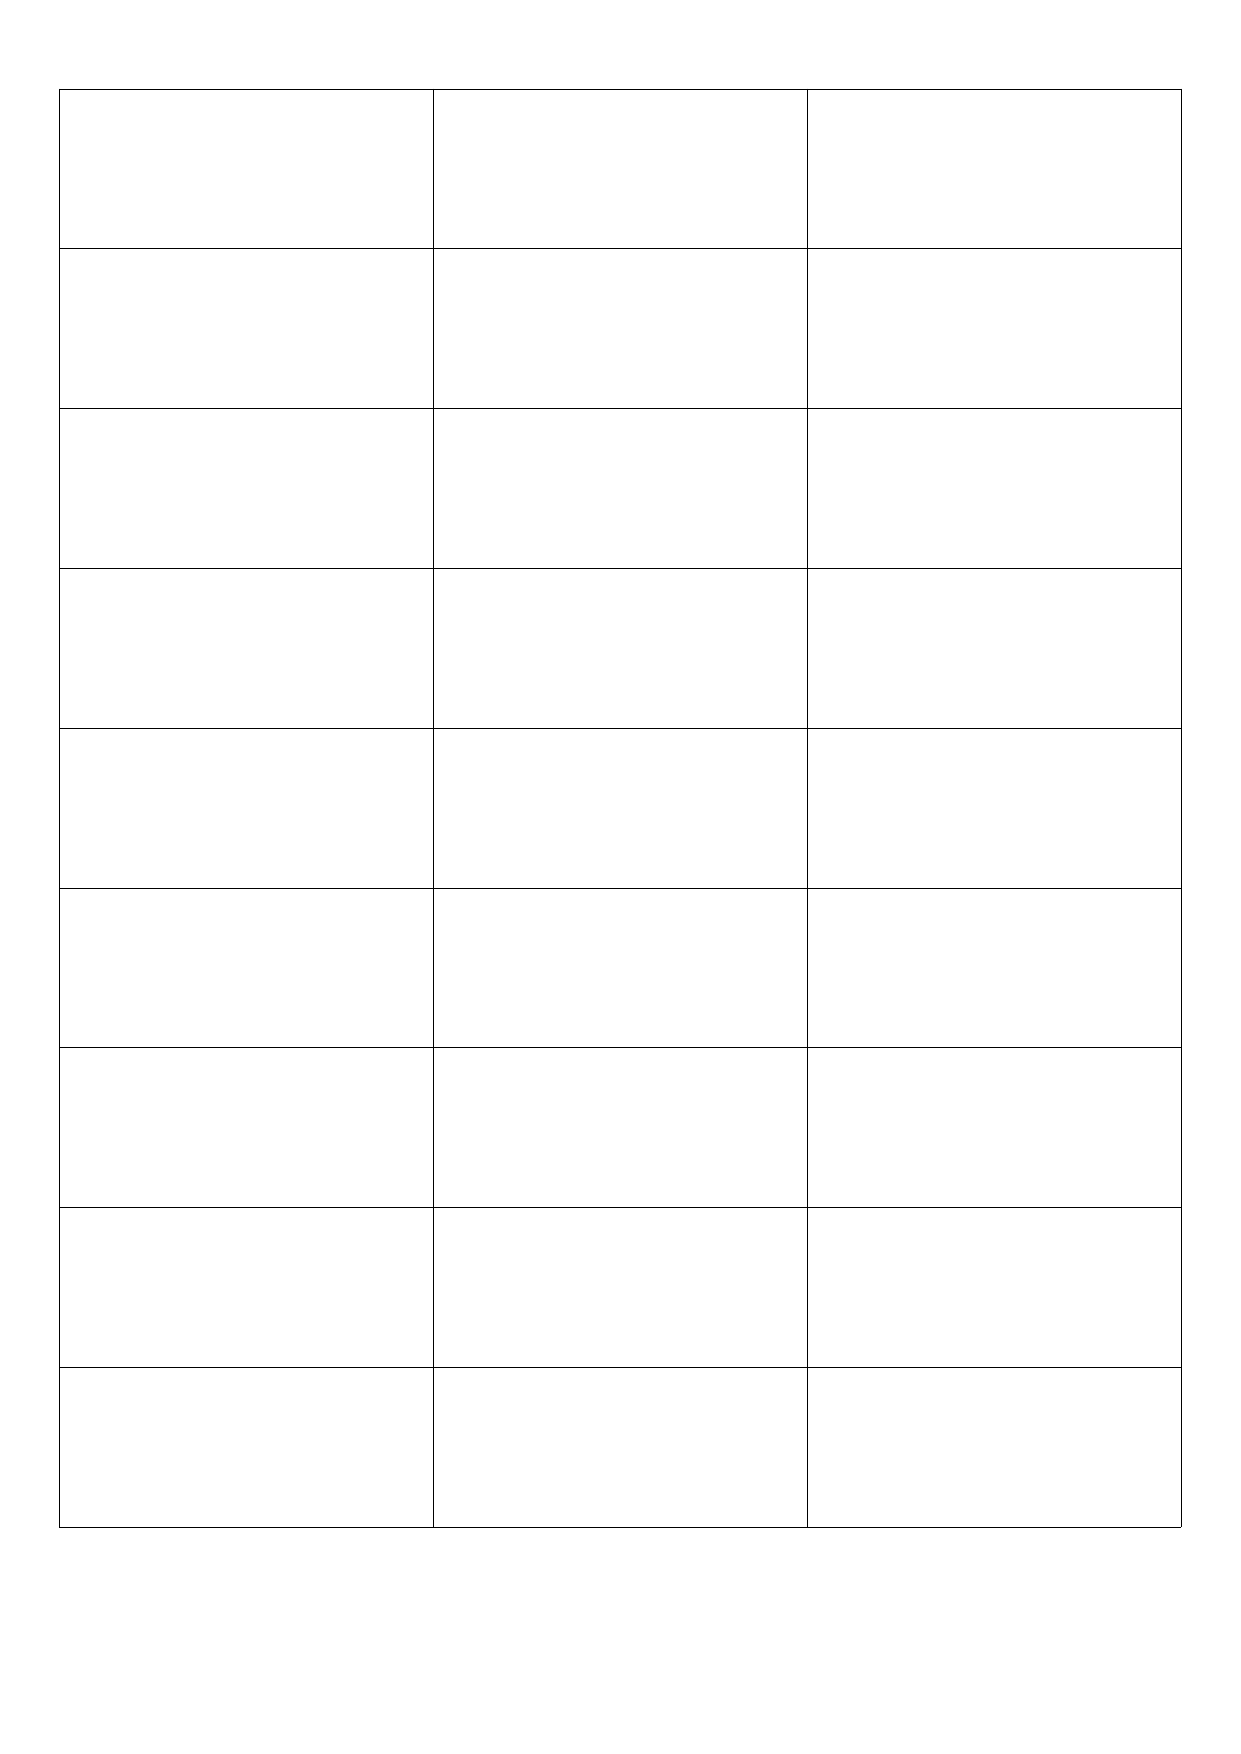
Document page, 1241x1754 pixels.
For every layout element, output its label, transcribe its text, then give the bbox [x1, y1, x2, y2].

table_cell <o.rec.rec_date> <o.rec.num> <o.pat.lastname> <o.pat.firstname> <o.pat.sex> <o.pat.birth> [60, 1048, 433, 1207]
table_cell <o.rec.rec_date> <o.rec.num> <o.pat.lastname> <o.pat.firstname> <o.pat.sex> <o.pat.birth> [434, 1208, 807, 1367]
table_cell <o.rec.rec_date> <o.rec.num> <o.pat.lastname> <o.pat.firstname> <o.pat.sex> <o.pat.birth> [60, 729, 433, 887]
table_cell <o.rec.rec_date> <o.rec.num> <o.pat.lastname> <o.pat.firstname> <o.pat.sex> <o.pat.birth> [808, 249, 1181, 408]
table_cell <o.rec.rec_date> <o.rec.num> <o.pat.lastname> <o.pat.firstname> <o.pat.sex> <o.pat.birth> [60, 1208, 433, 1367]
table_cell <o.rec.rec_date> <o.rec.num> <o.pat.lastname> <o.pat.firstname> <o.pat.sex> <o.pat.birth> [434, 569, 807, 728]
table_header <o.rec.rec_date> <o.rec.num> <o.pat.lastname> <o.pat.firstname> <o.pat.sex> <o.pat.birth> [60, 90, 433, 248]
table_cell <o.rec.rec_date> <o.rec.num> <o.pat.lastname> <o.pat.firstname> <o.pat.sex> <o.pat.birth> [60, 409, 433, 568]
table_header <o.rec.rec_date> <o.rec.num> <o.pat.lastname> <o.pat.firstname> <o.pat.sex> <o.pat.birth> [808, 90, 1181, 248]
table_cell <o.rec.rec_date> <o.rec.num> <o.pat.lastname> <o.pat.firstname> <o.pat.sex> <o.pat.birth> [808, 569, 1181, 728]
table_cell <o.rec.rec_date> <o.rec.num> <o.pat.lastname> <o.pat.firstname> <o.pat.sex> <o.pat.birth> [808, 1048, 1181, 1207]
table_cell <o.rec.rec_date> <o.rec.num> <o.pat.lastname> <o.pat.firstname> <o.pat.sex> <o.pat.birth> [60, 569, 433, 728]
table_header <o.rec.rec_date> <o.rec.num> <o.pat.lastname> <o.pat.firstname> <o.pat.sex> <o.pat.birth> [434, 90, 807, 248]
table_cell <o.rec.rec_date> <o.rec.num> <o.pat.lastname> <o.pat.firstname> <o.pat.sex> <o.pat.birth> [808, 1208, 1181, 1367]
table_cell <o.rec.rec_date> <o.rec.num> <o.pat.lastname> <o.pat.firstname> <o.pat.sex> <o.pat.birth> [60, 1368, 433, 1527]
table_cell <o.rec.rec_date> <o.rec.num> <o.pat.lastname> <o.pat.firstname> <o.pat.sex> <o.pat.birth> [60, 889, 433, 1047]
table_cell <o.rec.rec_date> <o.rec.num> <o.pat.lastname> <o.pat.firstname> <o.pat.sex> <o.pat.birth> [808, 1368, 1181, 1527]
table_cell <o.rec.rec_date> <o.rec.num> <o.pat.lastname> <o.pat.firstname> <o.pat.sex> <o.pat.birth> [434, 729, 807, 887]
table_cell <o.rec.rec_date> <o.rec.num> <o.pat.lastname> <o.pat.firstname> <o.pat.sex> <o.pat.birth> [808, 889, 1181, 1047]
table_cell <o.rec.rec_date> <o.rec.num> <o.pat.lastname> <o.pat.firstname> <o.pat.sex> <o.pat.birth> [808, 729, 1181, 887]
table_cell <o.rec.rec_date> <o.rec.num> <o.pat.lastname> <o.pat.firstname> <o.pat.sex> <o.pat.birth> [434, 409, 807, 568]
table_cell <o.rec.rec_date> <o.rec.num> <o.pat.lastname> <o.pat.firstname> <o.pat.sex> <o.pat.birth> [808, 409, 1181, 568]
table_cell <o.rec.rec_date> <o.rec.num> <o.pat.lastname> <o.pat.firstname> <o.pat.sex> <o.pat.birth> [434, 889, 807, 1047]
table_cell <o.rec.rec_date> <o.rec.num> <o.pat.lastname> <o.pat.firstname> <o.pat.sex> <o.pat.birth> [434, 1048, 807, 1207]
table_cell <o.rec.rec_date> <o.rec.num> <o.pat.lastname> <o.pat.firstname> <o.pat.sex> <o.pat.birth> [434, 1368, 807, 1527]
table_cell <o.rec.rec_date> <o.rec.num> <o.pat.lastname> <o.pat.firstname> <o.pat.sex> <o.pat.birth> [60, 249, 433, 408]
table_cell <o.rec.rec_date> <o.rec.num> <o.pat.lastname> <o.pat.firstname> <o.pat.sex> <o.pat.birth> [434, 249, 807, 408]
